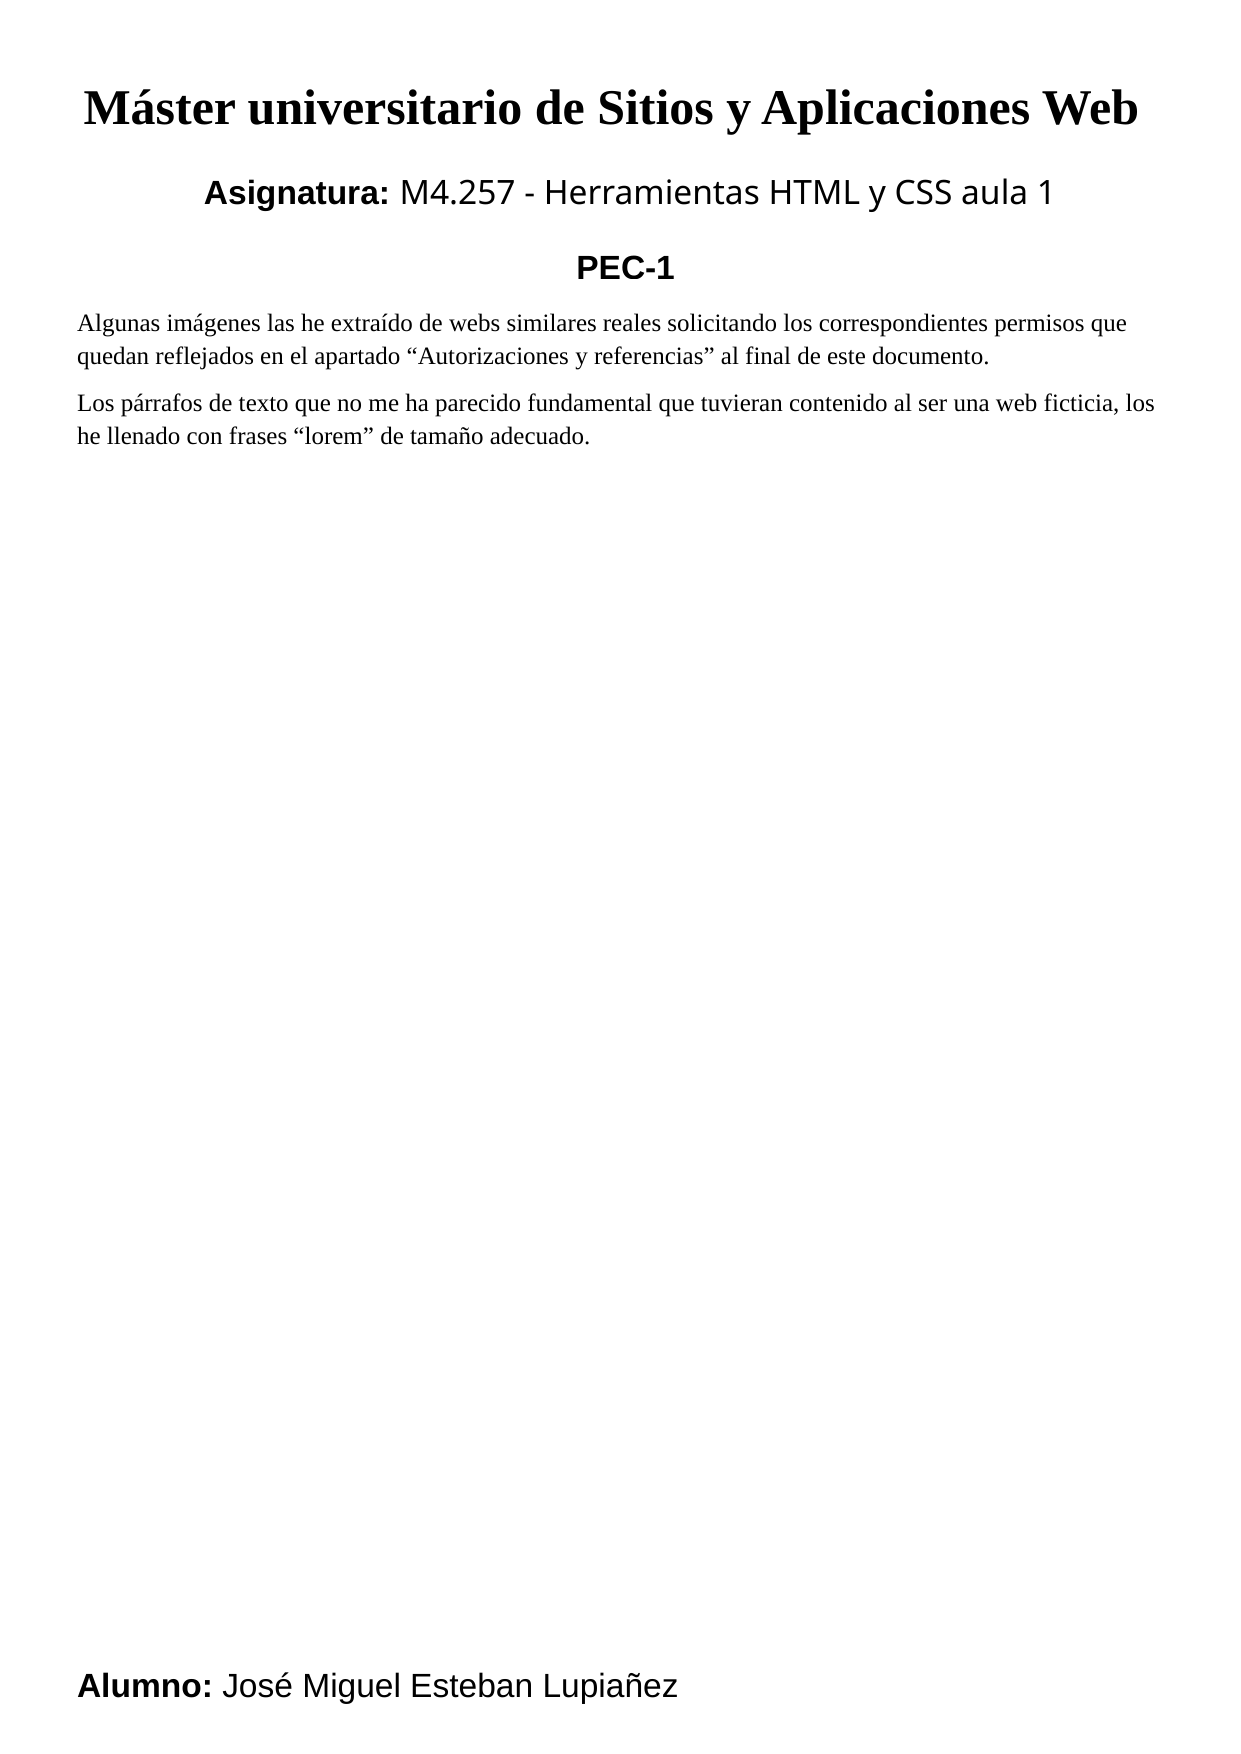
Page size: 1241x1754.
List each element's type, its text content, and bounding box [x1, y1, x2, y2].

text Algunas imágenes las he extraído de webs similares reales solicitando los correspondientes permisos que quedan reflejados en el apartado “Autorizaciones y referencias” al final de este documento. [77, 308, 1181, 369]
text Los párrafos de texto que no me ha parecido fundamental que tuvieran contenido al ser una web ficticia, los he llenado con frases “lorem” de tamaño adecuado. [77, 388, 1181, 450]
